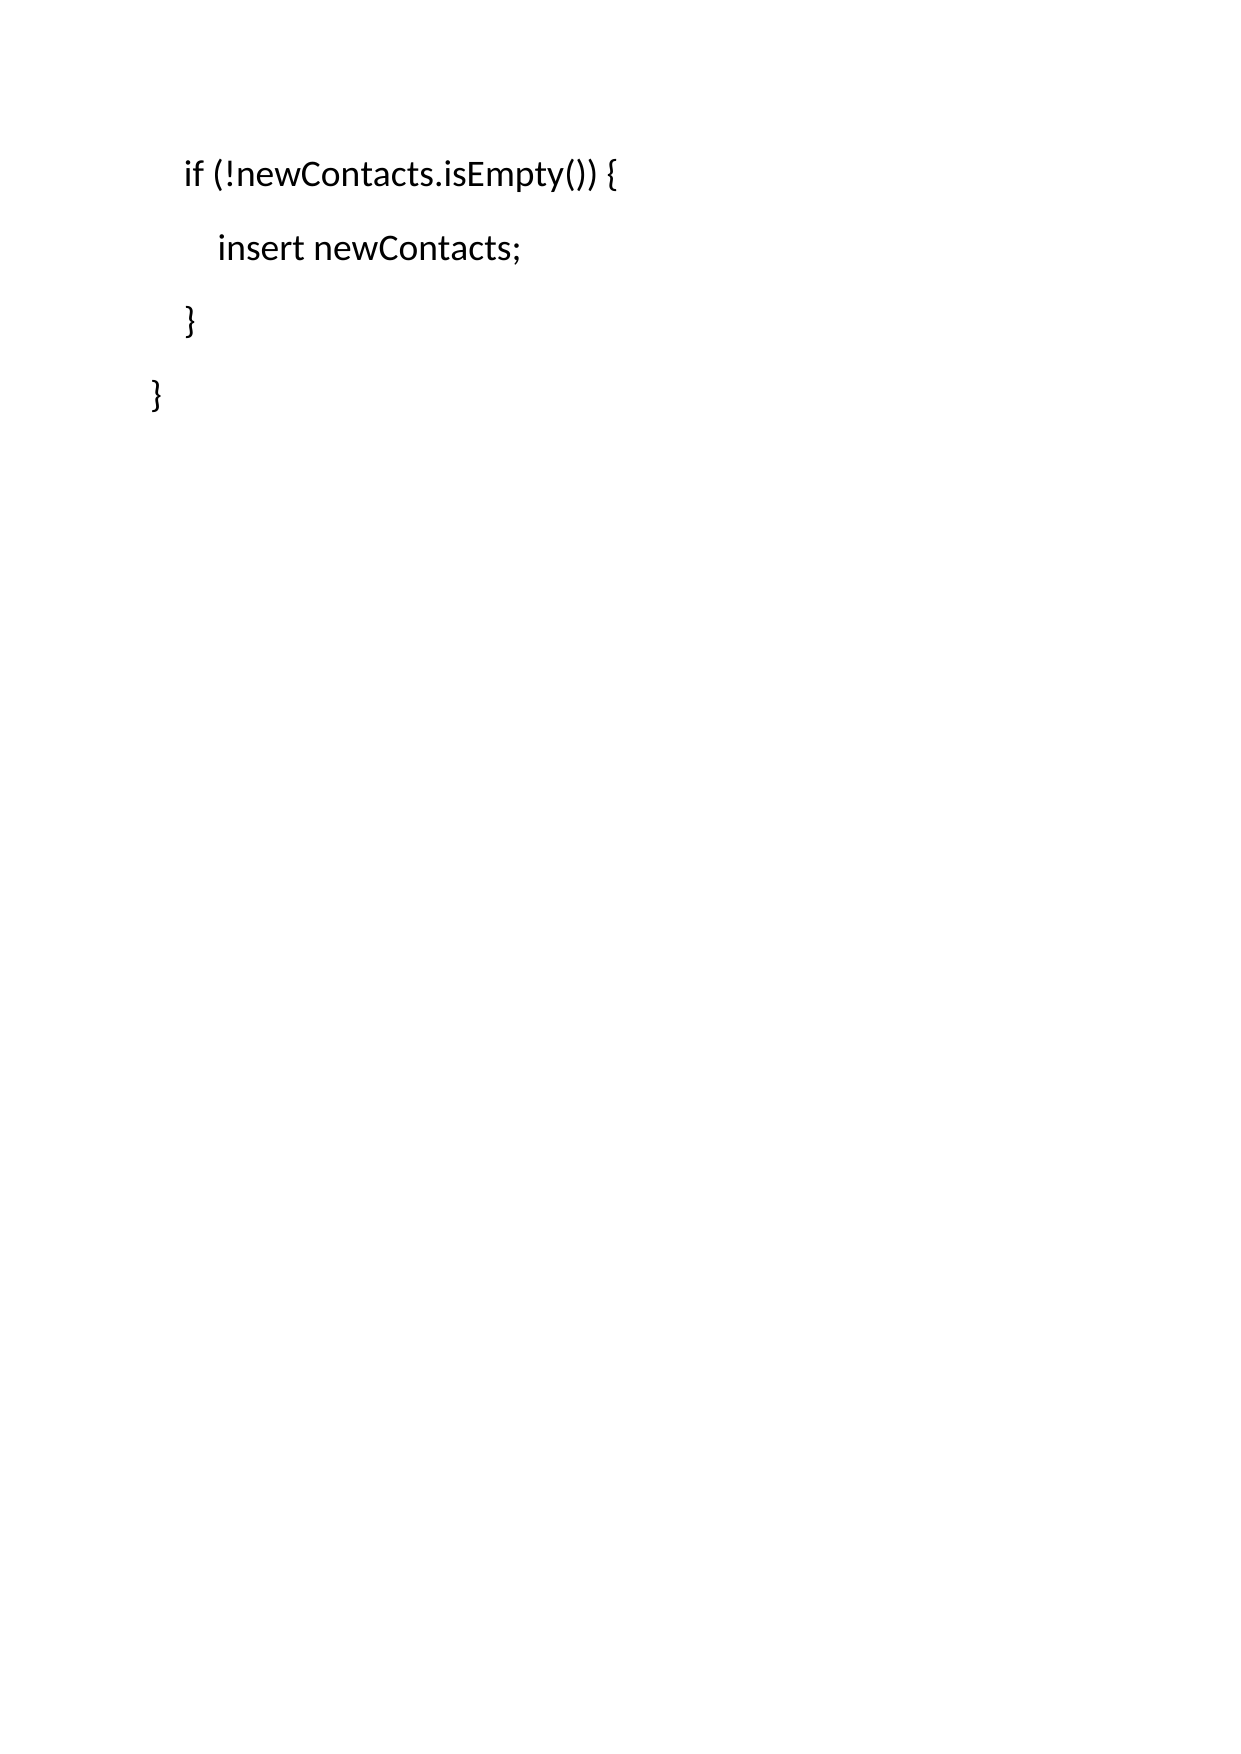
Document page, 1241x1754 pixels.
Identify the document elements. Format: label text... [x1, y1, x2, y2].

text } [150, 297, 1090, 343]
text insert newContacts; [150, 223, 1090, 269]
text } [150, 371, 1090, 416]
text if (!newContacts.isEmpty()) { [150, 150, 1090, 196]
